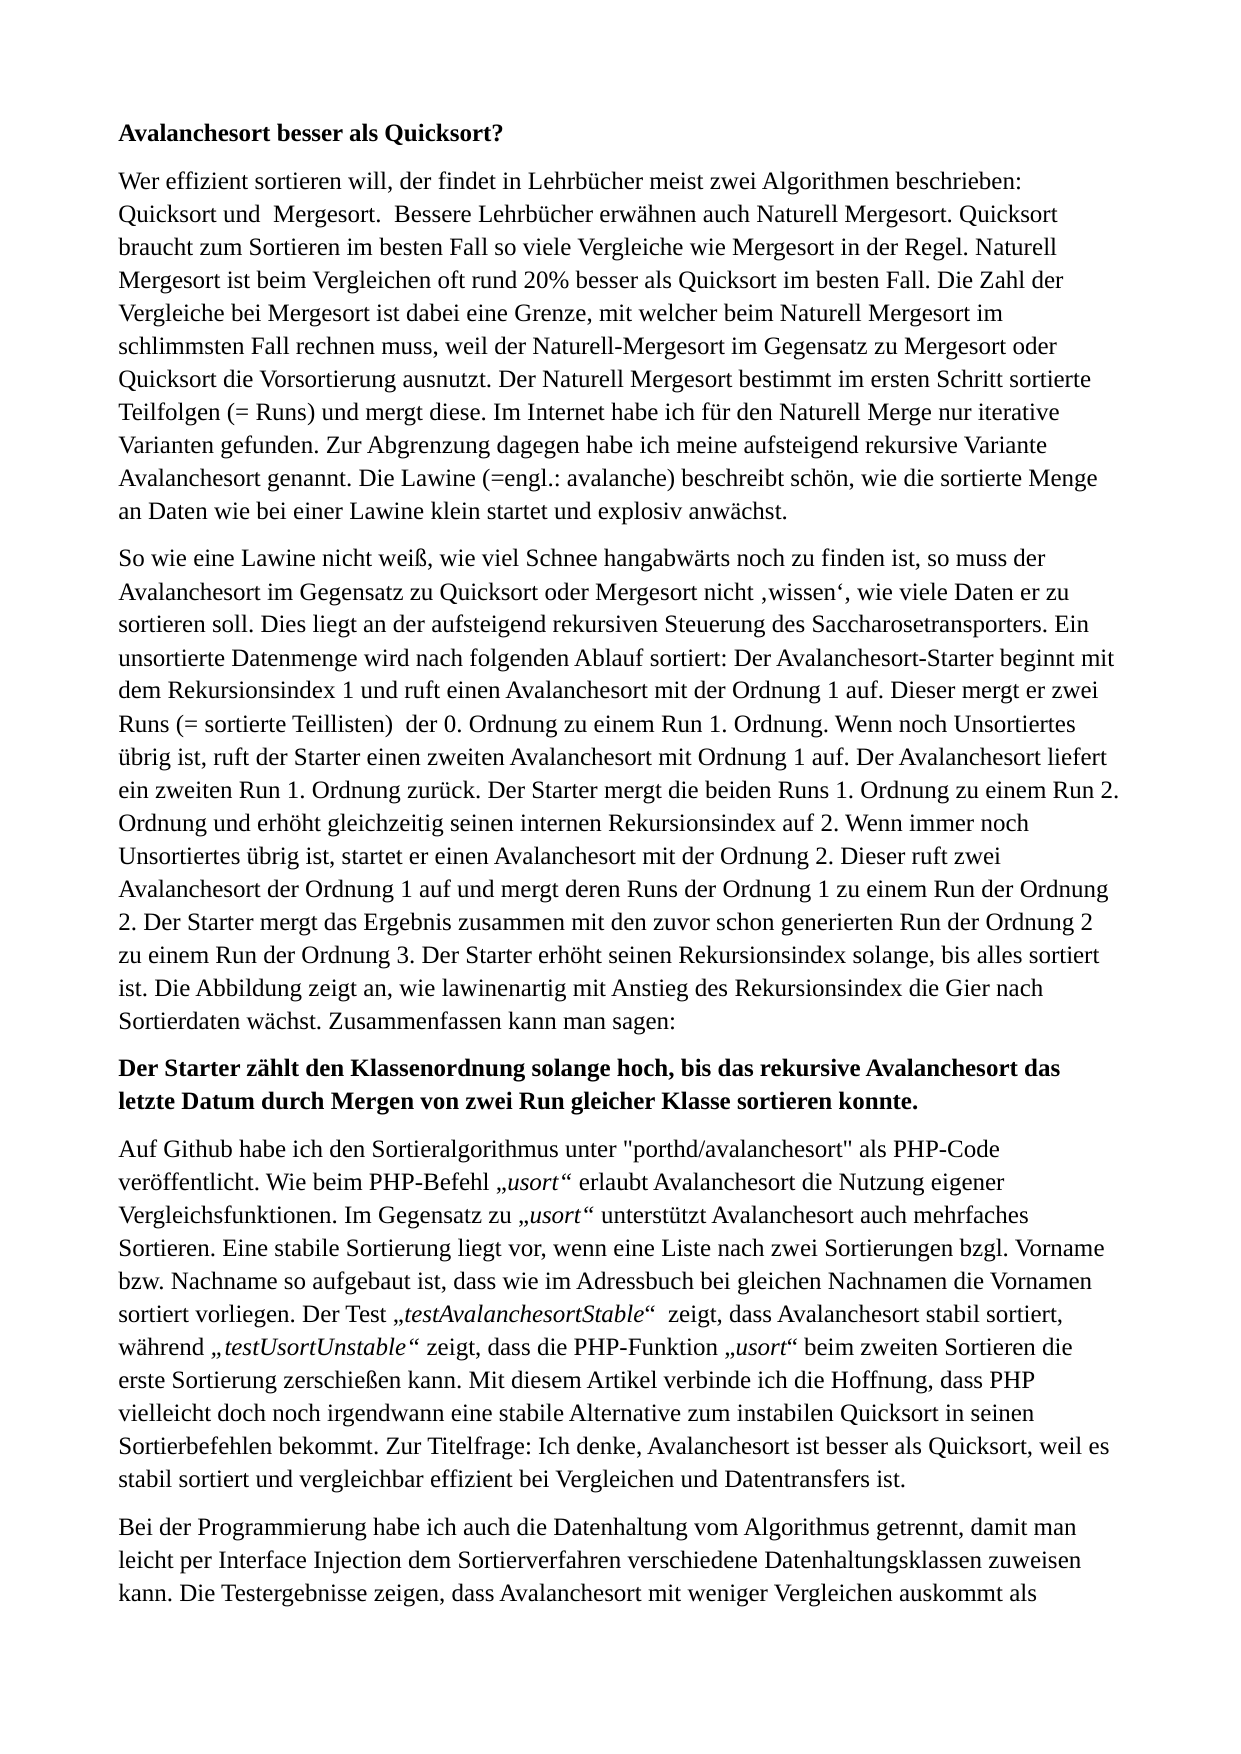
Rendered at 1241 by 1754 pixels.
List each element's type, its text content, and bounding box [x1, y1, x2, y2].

text Bei der Programmierung habe ich auch die Datenhaltung vom Algorithmus getrennt, damit man leicht per Interface Injection dem Sortierverfahren verschiedene Datenhaltungsklassen zuweisen kann. Die Testergebnisse zeigen, dass Avalanchesort mit weniger Vergleichen auskommt als [118, 1512, 1122, 1607]
text Der Starter zählt den Klassenordnung solange hoch, bis das rekursive Avalanchesort das letzte Datum durch Mergen von zwei Run gleicher Klasse sortieren konnte. [118, 1053, 1122, 1115]
text So wie eine Lawine nicht weiß, wie viel Schnee hangabwärts noch zu finden ist, so muss der Avalanchesort im Gegensatz zu Quicksort oder Mergesort nicht ‚wissen‘, wie viele Daten er zu sortieren soll. Dies liegt an der aufsteigend rekursiven Steuerung des Saccharosetransporters. Ein unsortierte Datenmenge wird nach folgenden Ablauf sortiert: Der Avalanchesort-Starter beginnt mit dem Rekursionsindex 1 und ruft einen Avalanchesort mit der Ordnung 1 auf. Dieser mergt er zwei Runs (= sortierte Teillisten) der 0. Ordnung zu einem Run 1. Ordnung. Wenn noch Unsortiertes übrig ist, ruft der Starter einen zweiten Avalanchesort mit Ordnung 1 auf. Der Avalanchesort liefert ein zweiten Run 1. Ordnung zurück. Der Starter mergt die beiden Runs 1. Ordnung zu einem Run 2. Ordnung und erhöht gleichzeitig seinen internen Rekursionsindex auf 2. Wenn immer noch Unsortiertes übrig ist, startet er einen Avalanchesort mit der Ordnung 2. Dieser ruft zwei Avalanchesort der Ordnung 1 auf und mergt deren Runs der Ordnung 1 zu einem Run der Ordnung 2. Der Starter mergt das Ergebnis zusammen mit den zuvor schon generierten Run der Ordnung 2 zu einem Run der Ordnung 3. Der Starter erhöht seinen Rekursionsindex solange, bis alles sortiert ist. Die Abbildung zeigt an, wie lawinenartig mit Anstieg des Rekursionsindex die Gier nach Sortierdaten wächst. Zusammenfassen kann man sagen: [118, 543, 1122, 1034]
text Avalanchesort besser als Quicksort? [118, 118, 1122, 147]
text Wer effizient sortieren will, der findet in Lehrbücher meist zwei Algorithmen beschrieben: Quicksort und Mergesort. Bessere Lehrbücher erwähnen auch Naturell Mergesort. Quicksort braucht zum Sortieren im besten Fall so viele Vergleiche wie Mergesort in der Regel. Naturell Mergesort ist beim Vergleichen oft rund 20% besser als Quicksort im besten Fall. Die Zahl der Vergleiche bei Mergesort ist dabei eine Grenze, mit welcher beim Naturell Mergesort im schlimmsten Fall rechnen muss, weil der Naturell-Mergesort im Gegensatz zu Mergesort oder Quicksort die Vorsortierung ausnutzt. Der Naturell Mergesort bestimmt im ersten Schritt sortierte Teilfolgen (= Runs) und mergt diese. Im Internet habe ich für den Naturell Merge nur iterative Varianten gefunden. Zur Abgrenzung dagegen habe ich meine aufsteigend rekursive Variante Avalanchesort genannt. Die Lawine (=engl.: avalanche) beschreibt schön, wie die sortierte Menge an Daten wie bei einer Lawine klein startet und explosiv anwächst. [118, 166, 1122, 525]
text Auf Github habe ich den Sortieralgorithmus unter "porthd/avalanchesort" als PHP-Code veröffentlicht. Wie beim PHP-Befehl „usort“ erlaubt Avalanchesort die Nutzung eigener Vergleichsfunktionen. Im Gegensatz zu „usort“ unterstützt Avalanchesort auch mehrfaches Sortieren. Eine stabile Sortierung liegt vor, wenn eine Liste nach zwei Sortierungen bzgl. Vorname bzw. Nachname so aufgebaut ist, dass wie im Adressbuch bei gleichen Nachnamen die Vornamen sortiert vorliegen. Der Test „testAvalanchesortStable“ zeigt, dass Avalanchesort stabil sortiert, während „testUsortUnstable“ zeigt, dass die PHP-Funktion „usort“ beim zweiten Sortieren die erste Sortierung zerschießen kann. Mit diesem Artikel verbinde ich die Hoffnung, dass PHP vielleicht doch noch irgendwann eine stabile Alternative zum instabilen Quicksort in seinen Sortierbefehlen bekommt. Zur Titelfrage: Ich denke, Avalanchesort ist besser als Quicksort, weil es stabil sortiert und vergleichbar effizient bei Vergleichen und Datentransfers ist. [118, 1134, 1122, 1493]
